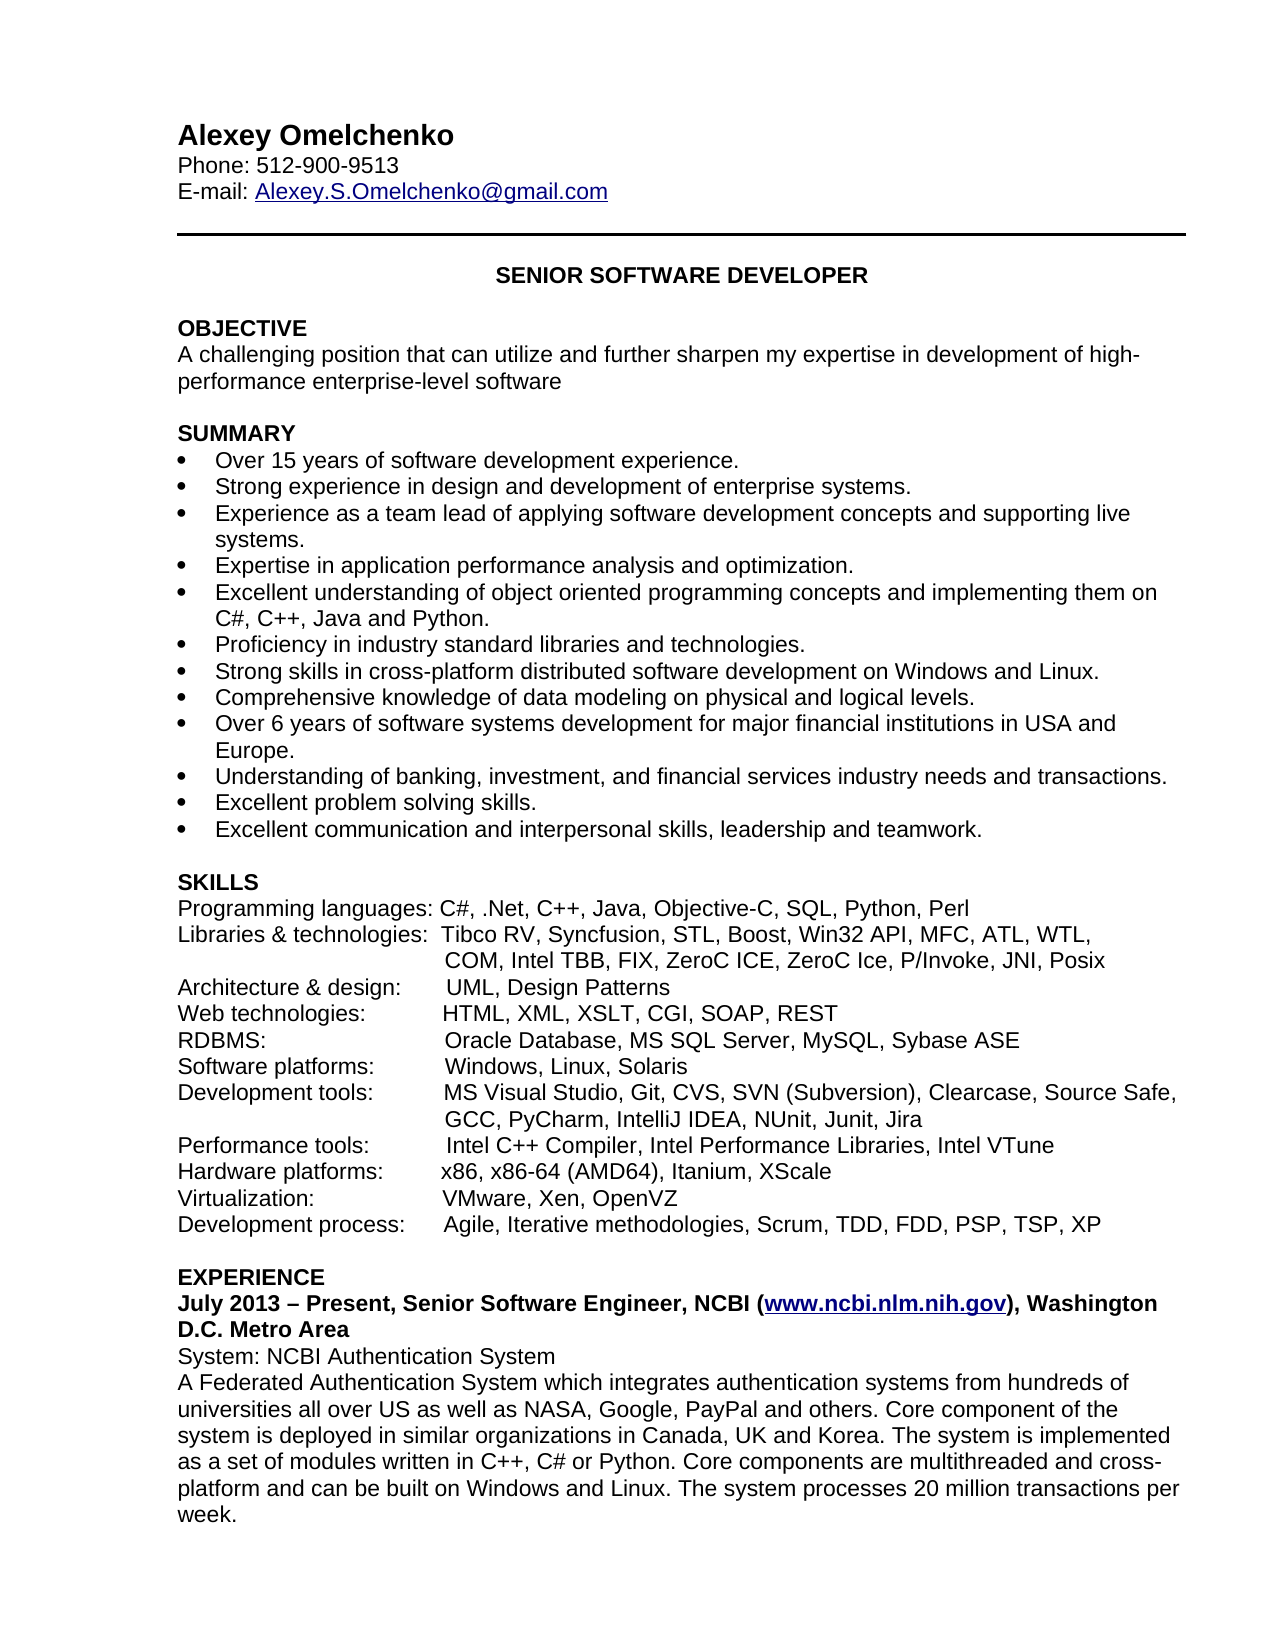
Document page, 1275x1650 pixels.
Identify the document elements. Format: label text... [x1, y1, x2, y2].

list Understanding of banking, investment, and financial services industry needs and transactions. [177, 763, 1186, 789]
text Web technologies: HTML, XML, XSLT, CGI, SOAP, REST [177, 1000, 1186, 1027]
text System: NCBI Authentication System [177, 1343, 1186, 1369]
text A Federated Authentication System which integrates authentication systems from hundreds of universities all over US as well as NASA, Google, PayPal and others. Core component of the system is deployed in similar organizations in Canada, UK and Korea. The system is implemented as a set of modules written in C++, C# or Python. Core components are multithreaded and cross-platform and can be built on Windows and Linux. The system processes 20 million transactions per week. [177, 1369, 1186, 1527]
text Software platforms: Windows, Linux, Solaris [177, 1053, 1186, 1079]
list Strong skills in cross-platform distributed software development on Windows and Linux. [177, 658, 1186, 684]
list Over 6 years of software systems development for major financial institutions in USA and Europe. [177, 710, 1186, 763]
text Programming languages: C#, .Net, C++, Java, Objective-C, SQL, Python, Perl [177, 895, 1186, 921]
list Proficiency in industry standard libraries and technologies. [177, 631, 1186, 658]
list Expertise in application performance analysis and optimization. [177, 552, 1186, 578]
text Development tools: MS Visual Studio, Git, CVS, SVN (Subversion), Clearcase, Source Safe, [177, 1079, 1186, 1106]
text Development process: Agile, Iterative methodologies, Scrum, TDD, FDD, PSP, TSP, XP [177, 1211, 1186, 1237]
list Strong experience in design and development of enterprise systems. [177, 473, 1186, 499]
text E-mail: Alexey.S.Omelchenko@gmail.com [177, 178, 1186, 204]
list Excellent problem solving skills. [177, 789, 1186, 816]
list Experience as a team lead of applying software development concepts and supporting live systems. [177, 499, 1186, 552]
text Hardware platforms: x86, x86-64 (AMD64), Itanium, XScale [177, 1158, 1186, 1185]
list Comprehensive knowledge of data modeling on physical and logical levels. [177, 684, 1186, 710]
text COM, Intel TBB, FIX, ZeroC ICE, ZeroC Ice, P/Invoke, JNI, Posix [177, 947, 1186, 974]
text Virtualization: VMware, Xen, OpenVZ [177, 1185, 1186, 1211]
list Excellent understanding of object oriented programming concepts and implementing them on C#, C++, Java and Python. [177, 578, 1186, 631]
list Over 15 years of software development experience. [177, 447, 1186, 473]
text Architecture & design: UML, Design Patterns [177, 974, 1186, 1000]
text OBJECTIVE [177, 315, 1186, 341]
text Alexey Omelchenko [177, 118, 1186, 152]
text July 2013 – Present, Senior Software Engineer, NCBI (www.ncbi.nlm.nih.gov), Washington D.C. Metro Area [177, 1290, 1186, 1343]
text A challenging position that can utilize and further sharpen my expertise in development of high-performance enterprise-level software [177, 341, 1186, 394]
text SENIOR SOFTWARE DEVELOPER [177, 262, 1186, 289]
text SUMMARY [177, 420, 1186, 447]
text Libraries & technologies: Tibco RV, Syncfusion, STL, Boost, Win32 API, MFC, ATL, WTL, [177, 921, 1186, 947]
text Phone: 512-900-9513 [177, 152, 1186, 178]
text SKILLS [177, 868, 1186, 895]
list Excellent communication and interpersonal skills, leadership and teamwork. [177, 816, 1186, 842]
text RDBMS: Oracle Database, MS SQL Server, MySQL, Sybase ASE [177, 1027, 1186, 1053]
text Performance tools: Intel C++ Compiler, Intel Performance Libraries, Intel VTune [177, 1132, 1186, 1158]
text EXPERIENCE [177, 1264, 1186, 1290]
text GCC, PyCharm, IntelliJ IDEA, NUnit, Junit, Jira [177, 1106, 1186, 1132]
